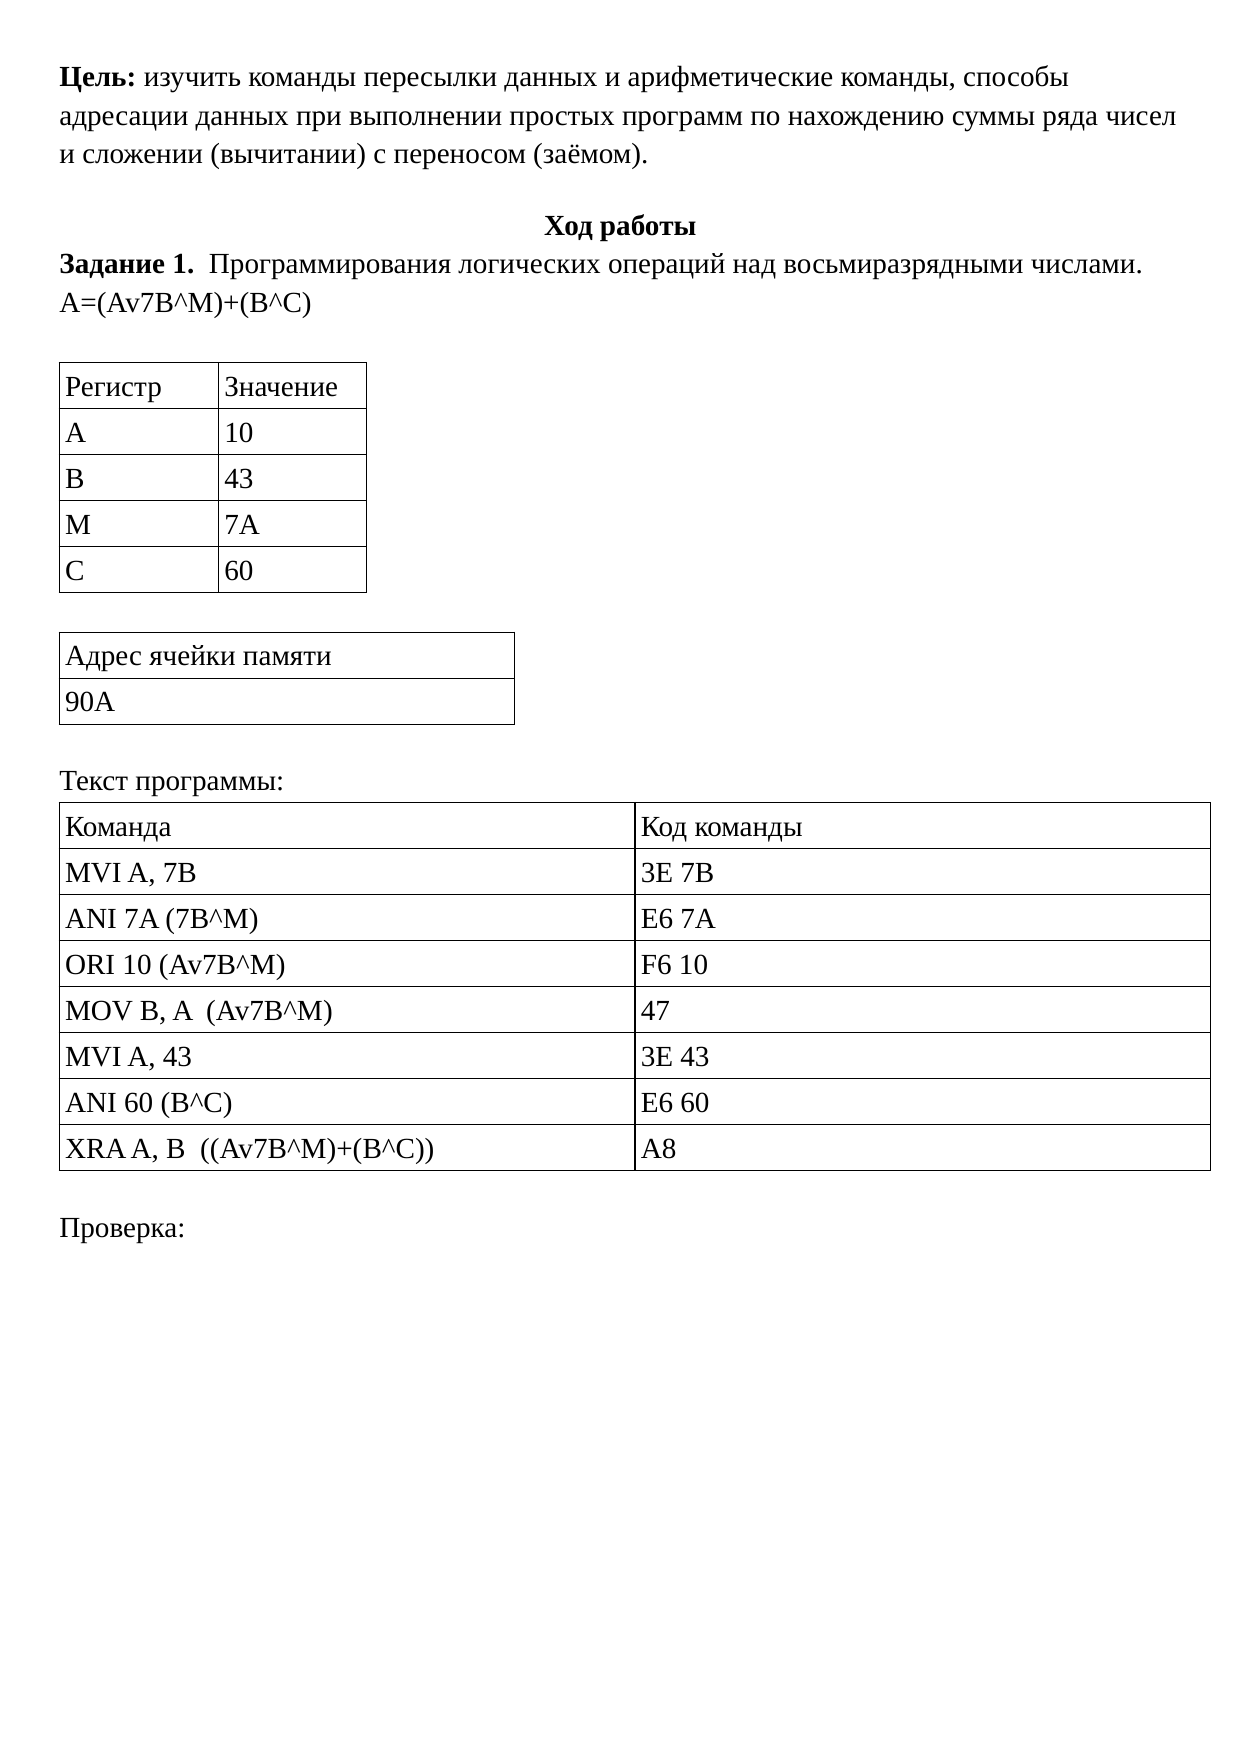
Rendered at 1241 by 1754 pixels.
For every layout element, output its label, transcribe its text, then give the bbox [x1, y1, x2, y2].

table_cell 3E 7B [636, 849, 1210, 894]
text Задание 1. Программирования логических операций над восьмиразрядными числами. [59, 246, 1181, 280]
table_cell 3E 43 [636, 1033, 1210, 1078]
table_cell MVI A, 7B [60, 849, 634, 894]
table_cell A [60, 409, 218, 454]
table_cell ORI 10 (Av7B^M) [60, 941, 634, 986]
table_cell B [60, 455, 218, 500]
table_cell F6 10 [636, 941, 1210, 986]
text Цель: изучить команды пересылки данных и арифметические команды, способы адресации данных при выполнении простых программ по нахождению суммы ряда чисел и сложении (вычитании) с переносом (заёмом). [59, 59, 1181, 170]
table_header Код команды [636, 803, 1210, 848]
table_cell 43 [219, 455, 366, 500]
table_cell 7A [219, 501, 366, 546]
text Ход работы [59, 208, 1181, 241]
table_cell M [60, 501, 218, 546]
table_cell E6 7A [636, 895, 1210, 940]
table_header Команда [60, 803, 634, 848]
text Проверка: [59, 1210, 1181, 1243]
table_cell E6 60 [636, 1079, 1210, 1124]
table_cell C [60, 547, 218, 592]
table_cell XRA A, B ((Av7B^M)+(B^C)) [60, 1125, 634, 1170]
table_cell MVI A, 43 [60, 1033, 634, 1078]
table_cell ANI 7A (7B^M) [60, 895, 634, 940]
text A=(Av7B^M)+(B^C) [59, 285, 1181, 318]
table_cell ANI 60 (B^C) [60, 1079, 634, 1124]
text Текст программы: [59, 763, 1181, 797]
table_cell 10 [219, 409, 366, 454]
table_header Регистр [60, 363, 218, 408]
table_cell 90A [60, 679, 514, 724]
table_cell 47 [636, 987, 1210, 1032]
table_header Значение [219, 363, 366, 408]
table_cell A8 [636, 1125, 1210, 1170]
table_cell 60 [219, 547, 366, 592]
table_cell MOV B, A (Av7B^M) [60, 987, 634, 1032]
table_header Адрес ячейки памяти [60, 633, 514, 678]
